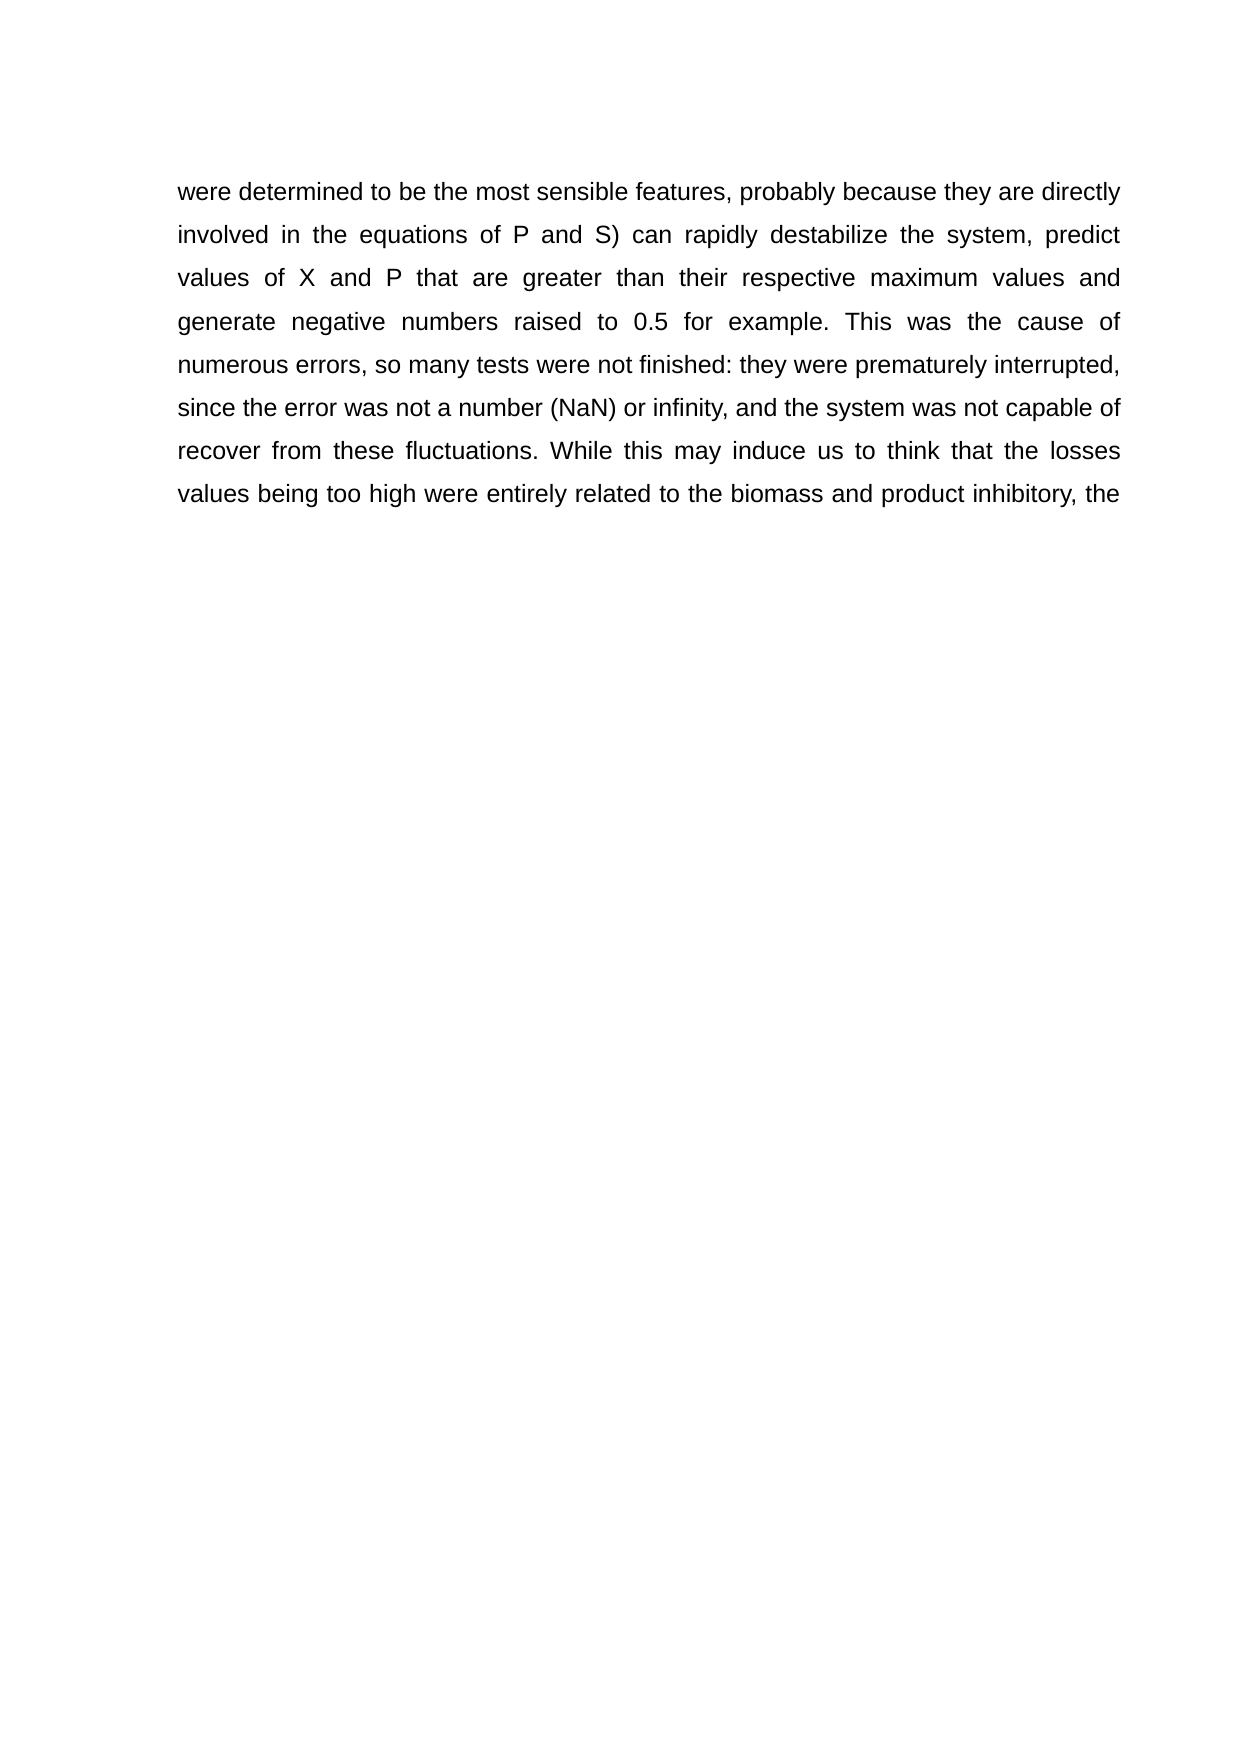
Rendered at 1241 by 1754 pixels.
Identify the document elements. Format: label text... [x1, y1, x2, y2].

text were determined to be the most sensible features, probably because they are directly involved in the equations of P and S) can rapidly destabilize the system, predict values of X and P that are greater than their respective maximum values and generate negative numbers raised to 0.5 for example. This was the cause of numerous errors, so many tests were not finished: they were prematurely interrupted, since the error was not a number (NaN) or infinity, and the system was not capable of recover from these fluctuations. While this may induce us to think that the losses values being too high were entirely related to the biomass and product inhibitory, the [177, 177, 1122, 508]
